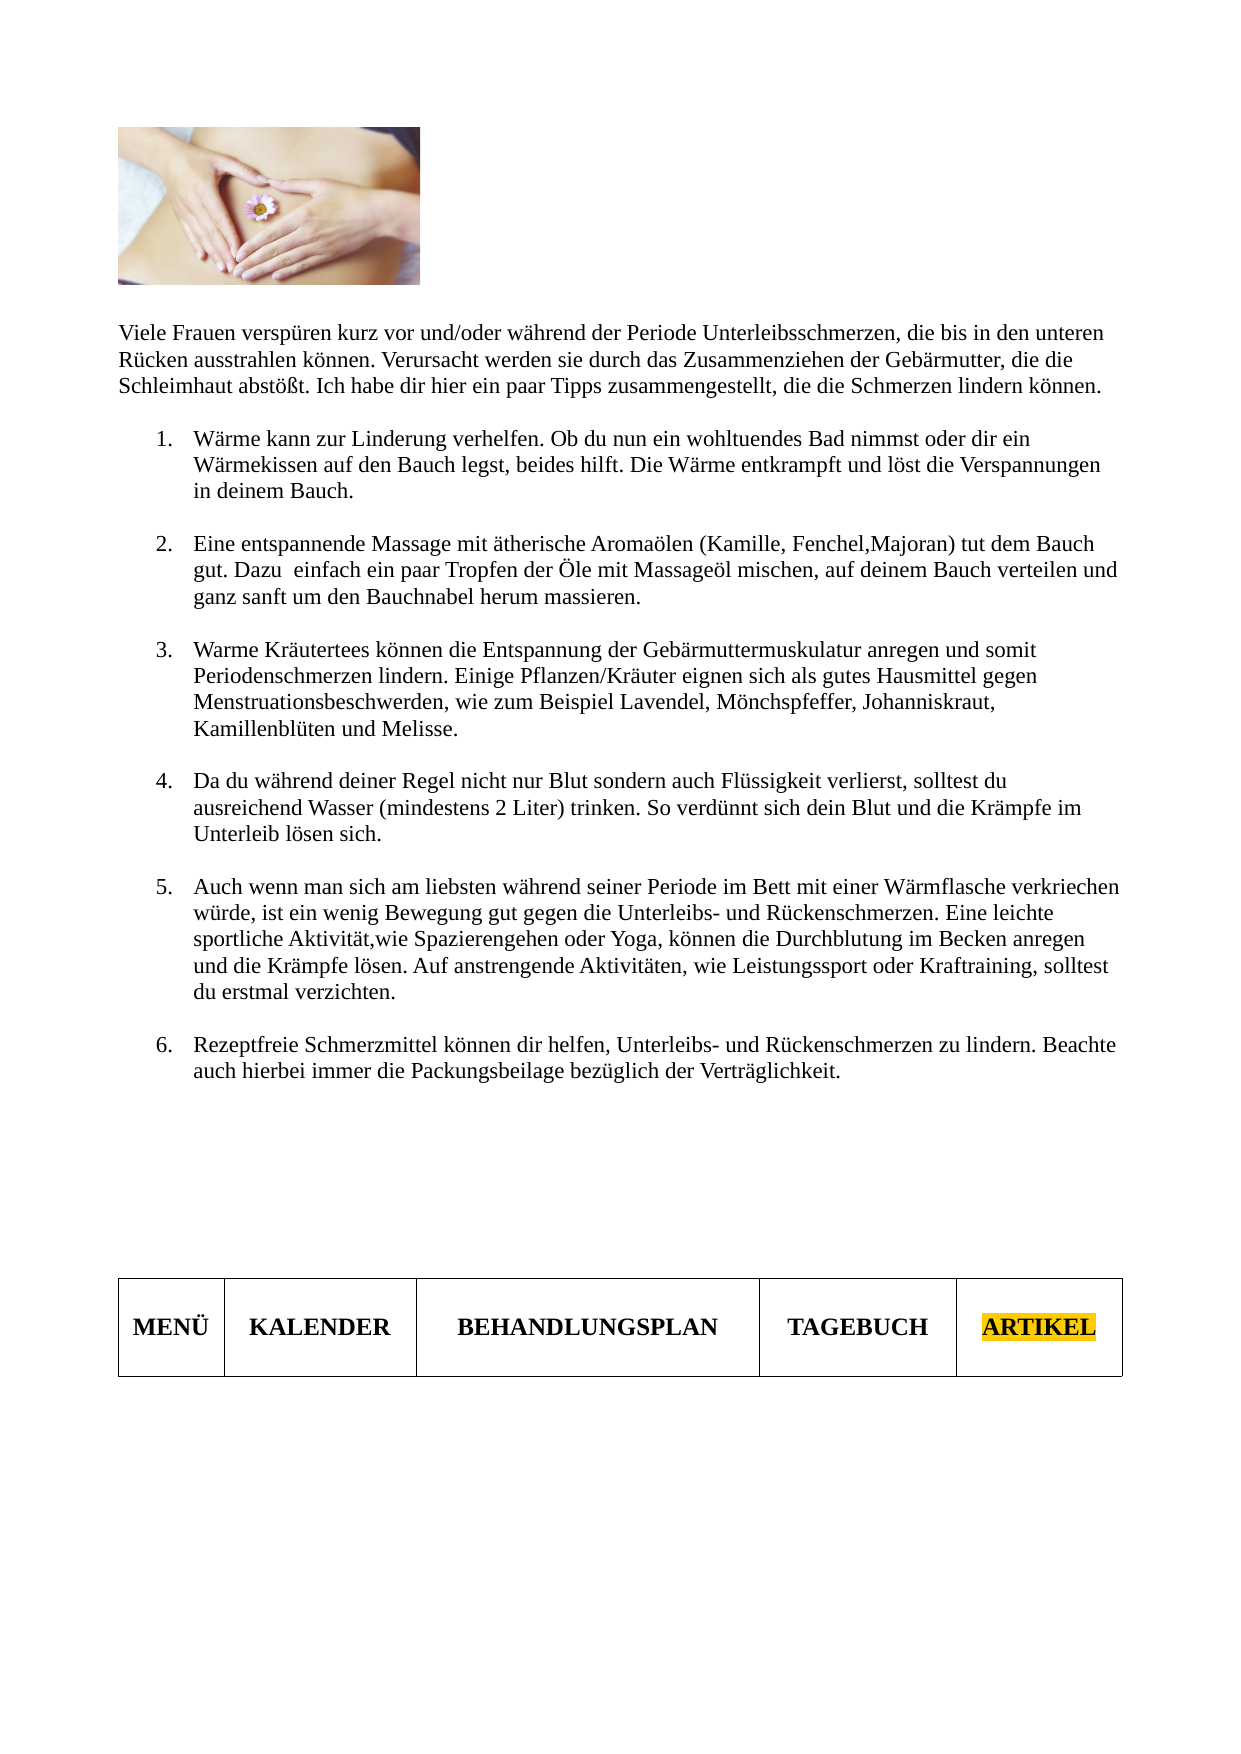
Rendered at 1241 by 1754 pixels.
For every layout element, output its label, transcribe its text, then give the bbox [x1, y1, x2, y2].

list Rezeptfreie Schmerzmittel können dir helfen, Unterleibs- und Rückenschmerzen zu lindern. Beachte auch hierbei immer die Packungsbeilage bezüglich der Verträglichkeit. [156, 1031, 1122, 1084]
table_header MENÜ [119, 1279, 224, 1376]
list Auch wenn man sich am liebsten während seiner Periode im Bett mit einer Wärmflasche verkriechen würde, ist ein wenig Bewegung gut gegen die Unterleibs- und Rückenschmerzen. Eine leichte sportliche Aktivität,wie Spazierengehen oder Yoga, können die Durchblutung im Becken anregen und die Krämpfe lösen. Auf anstrengende Aktivitäten, wie Leistungssport oder Kraftraining, solltest du erstmal verzichten. [156, 873, 1122, 1004]
text Viele Frauen verspüren kurz vor und/oder während der Periode Unterleibsschmerzen, die bis in den unteren Rücken ausstrahlen können. Verursacht werden sie durch das Zusammenziehen der Gebärmutter, die die Schleimhaut abstößt. Ich habe dir hier ein paar Tipps zusammengestellt, die die Schmerzen lindern können. [118, 319, 1122, 398]
picture [118, 127, 421, 285]
table_header KALENDER [225, 1279, 416, 1376]
table_header TAGEBUCH [760, 1279, 956, 1376]
list Warme Kräutertees können die Entspannung der Gebärmuttermuskulatur anregen und somit Periodenschmerzen lindern. Einige Pflanzen/Kräuter eignen sich als gutes Hausmittel gegen Menstruationsbeschwerden, wie zum Beispiel Lavendel, Mönchspfeffer, Johanniskraut, Kamillenblüten und Melisse. [156, 636, 1122, 741]
list Wärme kann zur Linderung verhelfen. Ob du nun ein wohltuendes Bad nimmst oder dir ein Wärmekissen auf den Bauch legst, beides hilft. Die Wärme entkrampft und löst die Verspannungen in deinem Bauch. [156, 425, 1122, 504]
list Eine entspannende Massage mit ätherische Aromaölen (Kamille, Fenchel,Majoran) tut dem Bauch gut. Dazu einfach ein paar Tropfen der Öle mit Massageöl mischen, auf deinem Bauch verteilen und ganz sanft um den Bauchnabel herum massieren. [156, 530, 1122, 609]
table_header BEHANDLUNGSPLAN [417, 1279, 759, 1376]
list Da du während deiner Regel nicht nur Blut sondern auch Flüssigkeit verlierst, solltest du ausreichend Wasser (mindestens 2 Liter) trinken. So verdünnt sich dein Blut und die Krämpfe im Unterleib lösen sich. [156, 767, 1122, 846]
table_header ARTIKEL [957, 1279, 1122, 1376]
